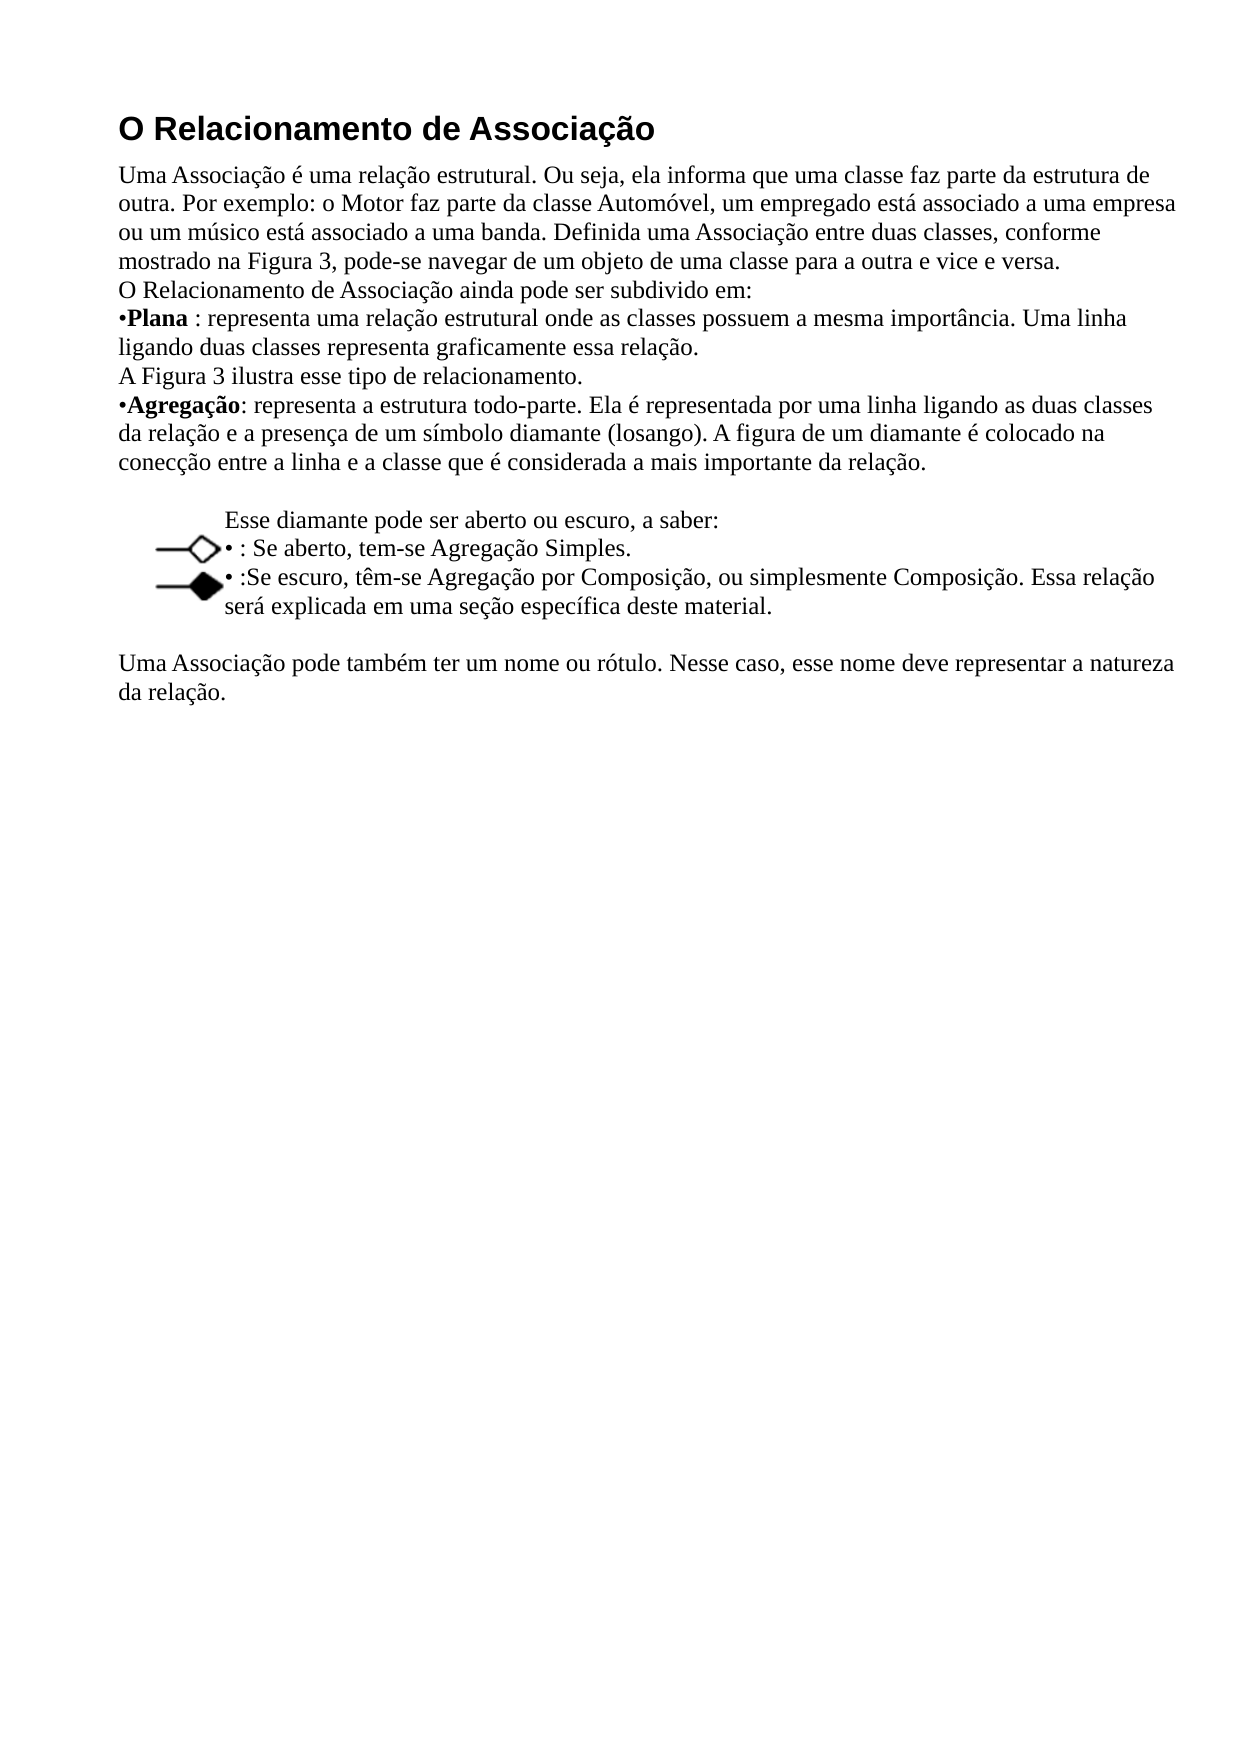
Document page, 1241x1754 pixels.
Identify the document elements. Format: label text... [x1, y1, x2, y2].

text • : Se aberto, tem-se Agregação Simples. [225, 533, 1181, 562]
subtitle O Relacionamento de Associação [118, 109, 1181, 147]
text A Figura 3 ilustra esse tipo de relacionamento. [118, 361, 1181, 390]
text •Agregação: representa a estrutura todo-parte. Ela é representada por uma linha ligando as duas classes da relação e a presença de um símbolo diamante (losango). A figura de um diamante é colocado na conecção entre a linha e a classe que é considerada a mais importante da relação. [118, 390, 1181, 476]
text • :Se escuro, têm-se Agregação por Composição, ou simplesmente Composição. Essa relação será explicada em uma seção específica deste material. [118, 562, 1181, 620]
text Uma Associação pode também ter um nome ou rótulo. Nesse caso, esse nome deve representar a natureza da relação. [118, 648, 1181, 706]
text •Plana : representa uma relação estrutural onde as classes possuem a mesma importância. Uma linha ligando duas classes representa graficamente essa relação. [118, 303, 1181, 361]
text Esse diamante pode ser aberto ou escuro, a saber: [118, 505, 1181, 533]
picture [153, 532, 225, 603]
text [118, 533, 153, 562]
text O Relacionamento de Associação ainda pode ser subdivido em: [118, 275, 1181, 303]
text Uma Associação é uma relação estrutural. Ou seja, ela informa que uma classe faz parte da estrutura de outra. Por exemplo: o Motor faz parte da classe Automóvel, um empregado está associado a uma empresa ou um músico está associado a uma banda. Definida uma Associação entre duas classes, conforme mostrado na Figura 3, pode-se navegar de um objeto de uma classe para a outra e vice e versa. [118, 160, 1181, 275]
